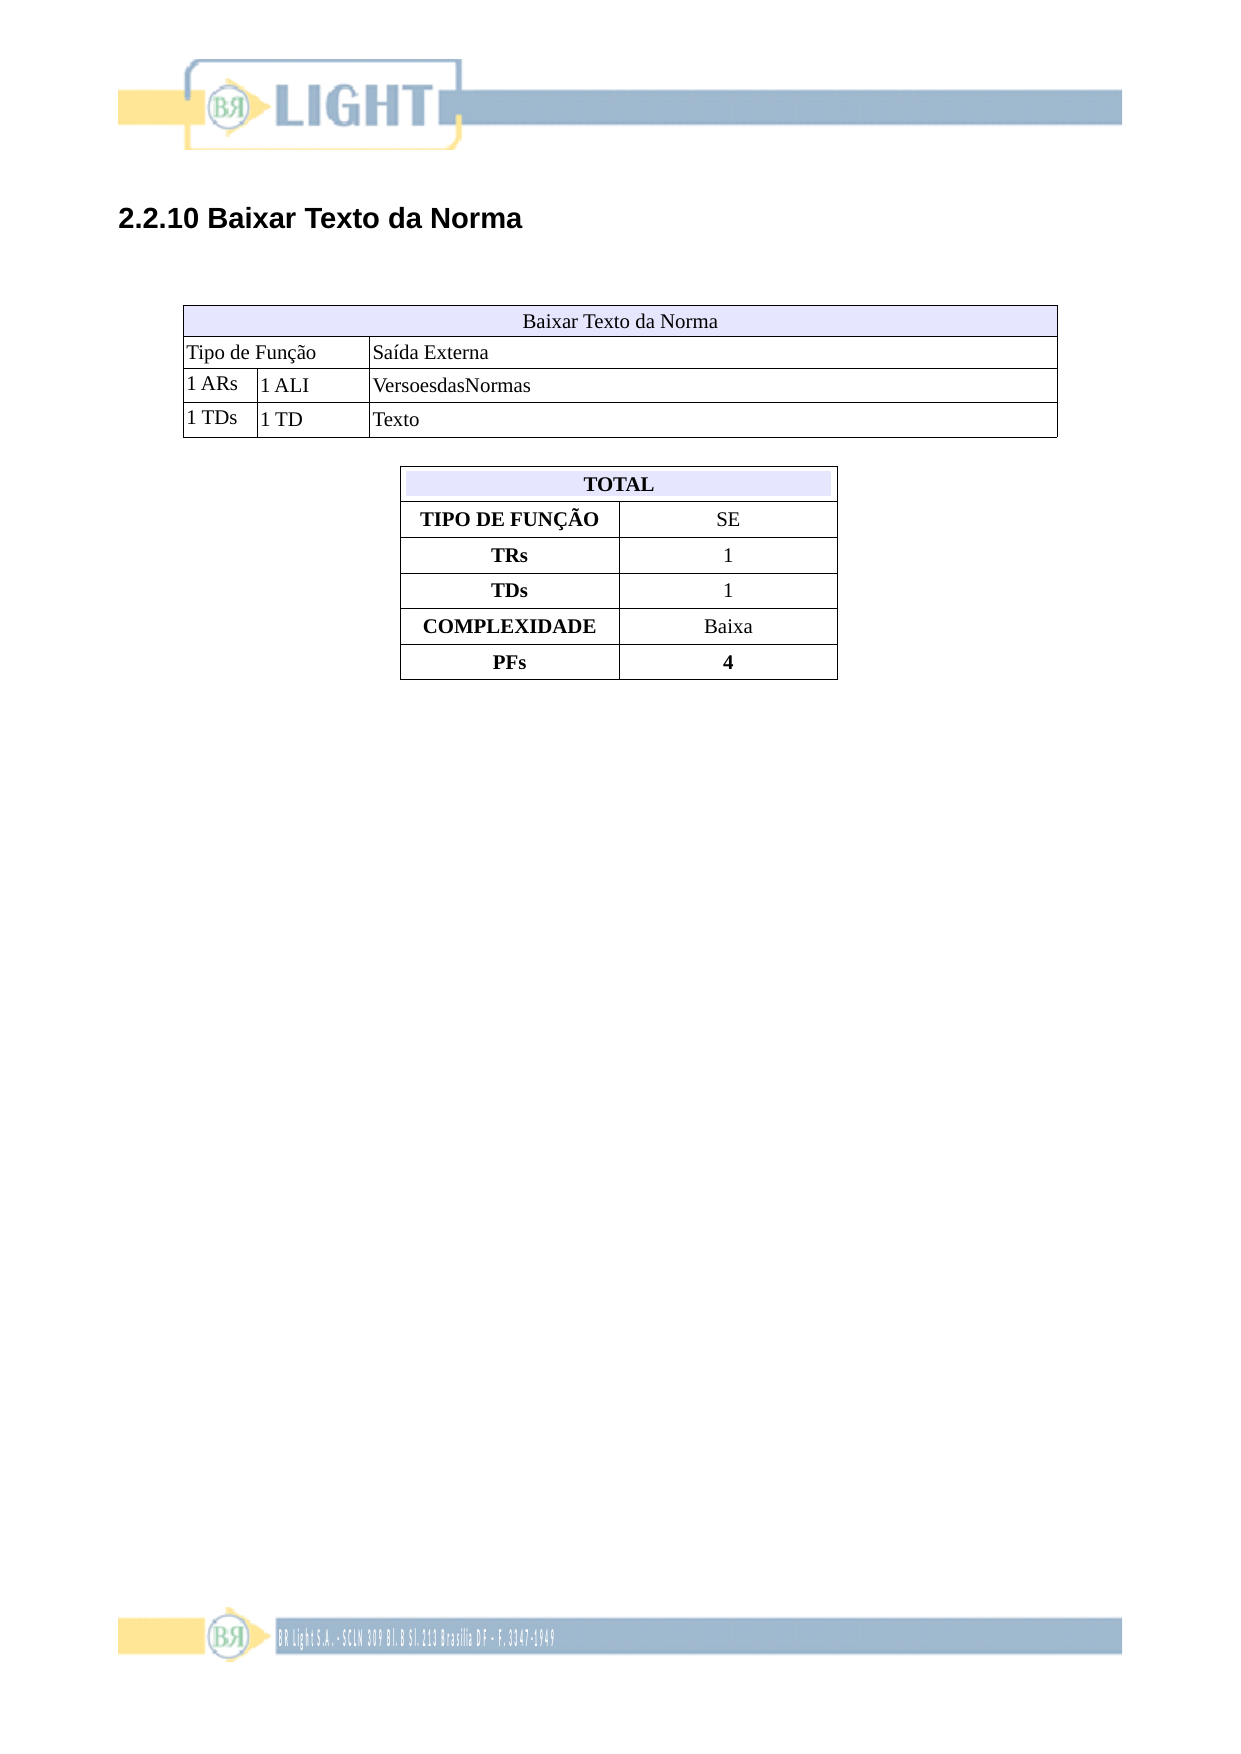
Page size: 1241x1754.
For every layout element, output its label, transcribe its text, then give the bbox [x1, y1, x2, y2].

table_cell PFs [401, 645, 619, 679]
table_header TOTAL [401, 467, 837, 501]
table_cell 1 [620, 538, 837, 572]
table_cell VersoesdasNormas [370, 369, 1057, 402]
table_cell Texto [370, 403, 1057, 437]
table_cell COMPLEXIDADE [401, 609, 619, 644]
table_cell 1 [620, 574, 837, 608]
table_cell TDs [401, 574, 619, 608]
table_cell Saída Externa [370, 337, 1057, 367]
subtitle 2.2.10 Baixar Texto da Norma [118, 201, 1122, 235]
table_cell SE [620, 502, 837, 537]
table_header Baixar Texto da Norma [184, 306, 1057, 336]
table_cell 1 ALI [258, 369, 369, 402]
table_cell TRs [401, 538, 619, 572]
table_cell Baixa [620, 609, 837, 644]
picture [118, 1607, 1123, 1662]
table_cell 1 TD [258, 403, 369, 437]
table_cell 1 TDs [184, 403, 257, 437]
picture [118, 59, 1123, 150]
table_cell Tipo de Função [184, 337, 369, 367]
table_cell TIPO DE FUNÇÃO [401, 502, 619, 537]
table_cell 1 ARs [184, 369, 257, 402]
table_cell 4 [620, 645, 837, 679]
